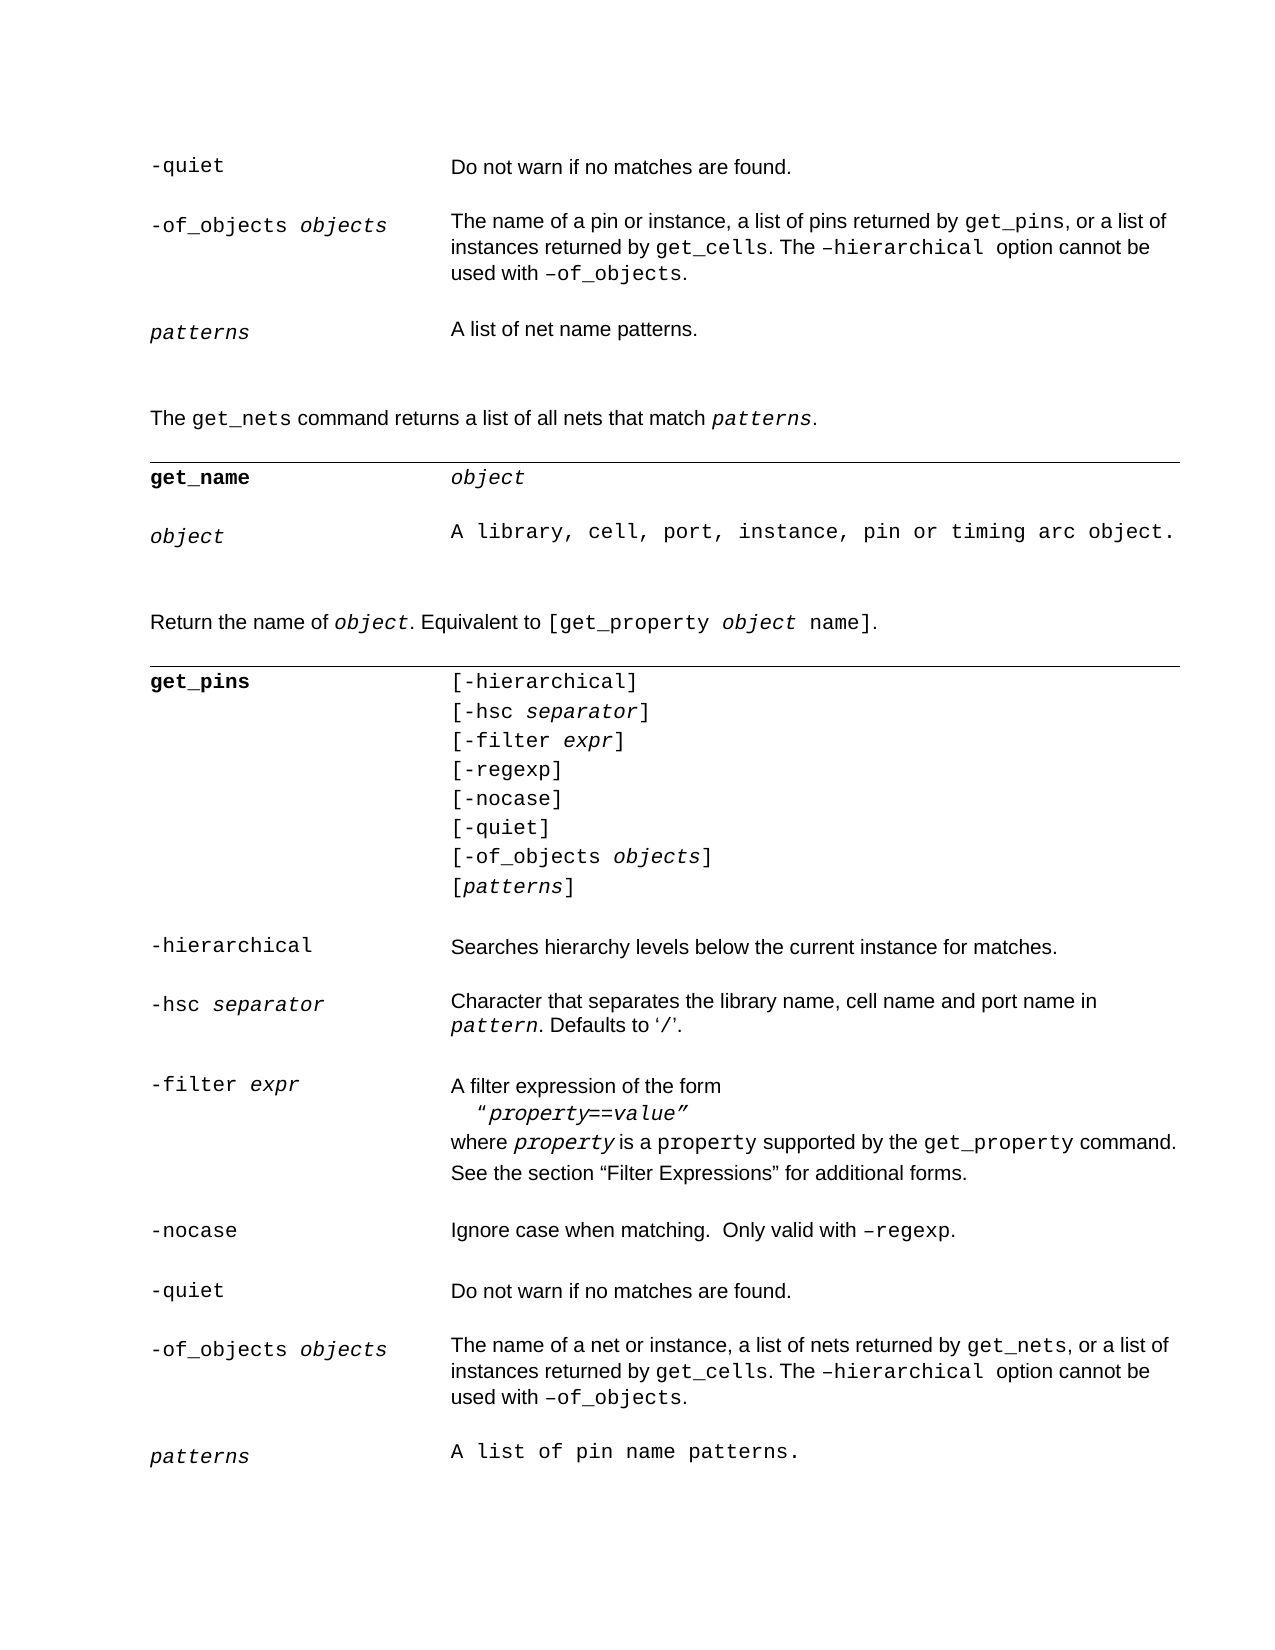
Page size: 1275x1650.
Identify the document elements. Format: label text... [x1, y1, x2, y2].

table_cell -of_objects objects [150, 209, 451, 317]
table_cell The name of a net or instance, a list of nets returned by get_nets, or a list of instances returned by get_cells. The –hierarchical option cannot be used with –of_objects. [451, 1333, 1180, 1441]
table_header get_name [150, 463, 451, 521]
table_cell A list of pin name patterns. [451, 1441, 1180, 1500]
table_cell A filter expression of the form “property==value” where property is a property supported by the get_property command. See the section “Filter Expressions” for additional forms. [451, 1068, 1180, 1215]
table_cell A list of net name patterns. [451, 317, 1180, 376]
table_header get_pins [150, 667, 451, 929]
table_cell The name of a pin or instance, a list of pins returned by get_pins, or a list of instances returned by get_cells. The –hierarchical option cannot be used with –of_objects. [451, 209, 1180, 317]
table_cell Character that separates the library name, cell name and port name in pattern. Defaults to ‘/’. [451, 989, 1180, 1068]
table_cell patterns [150, 1441, 451, 1500]
table_cell Ignore case when matching. Only valid with –regexp. [451, 1215, 1180, 1274]
table_cell -hsc separator [150, 989, 451, 1068]
table_cell A library, cell, port, instance, pin or timing arc object. [451, 521, 1180, 580]
table_cell Do not warn if no matches are found. [451, 1274, 1180, 1333]
table_cell -quiet [150, 150, 451, 209]
table_cell -nocase [150, 1215, 451, 1274]
table_cell -quiet [150, 1274, 451, 1333]
table_cell -filter expr [150, 1068, 451, 1215]
table_header object [451, 463, 1180, 521]
table_cell patterns [150, 317, 451, 376]
text The get_nets command returns a list of all nets that match patterns. [150, 406, 1180, 432]
table_cell -hierarchical [150, 929, 451, 988]
table_cell Searches hierarchy levels below the current instance for matches. [451, 929, 1180, 988]
table_cell Do not warn if no matches are found. [451, 150, 1180, 209]
table_cell object [150, 521, 451, 580]
text Return the name of object. Equivalent to [get_property object name]. [150, 610, 1180, 636]
table_cell -of_objects objects [150, 1333, 451, 1441]
table_header [-hierarchical] [-hsc separator] [-filter expr] [-regexp] [-nocase] [-quiet] [-of_objects objects] [patterns] [451, 667, 1180, 929]
